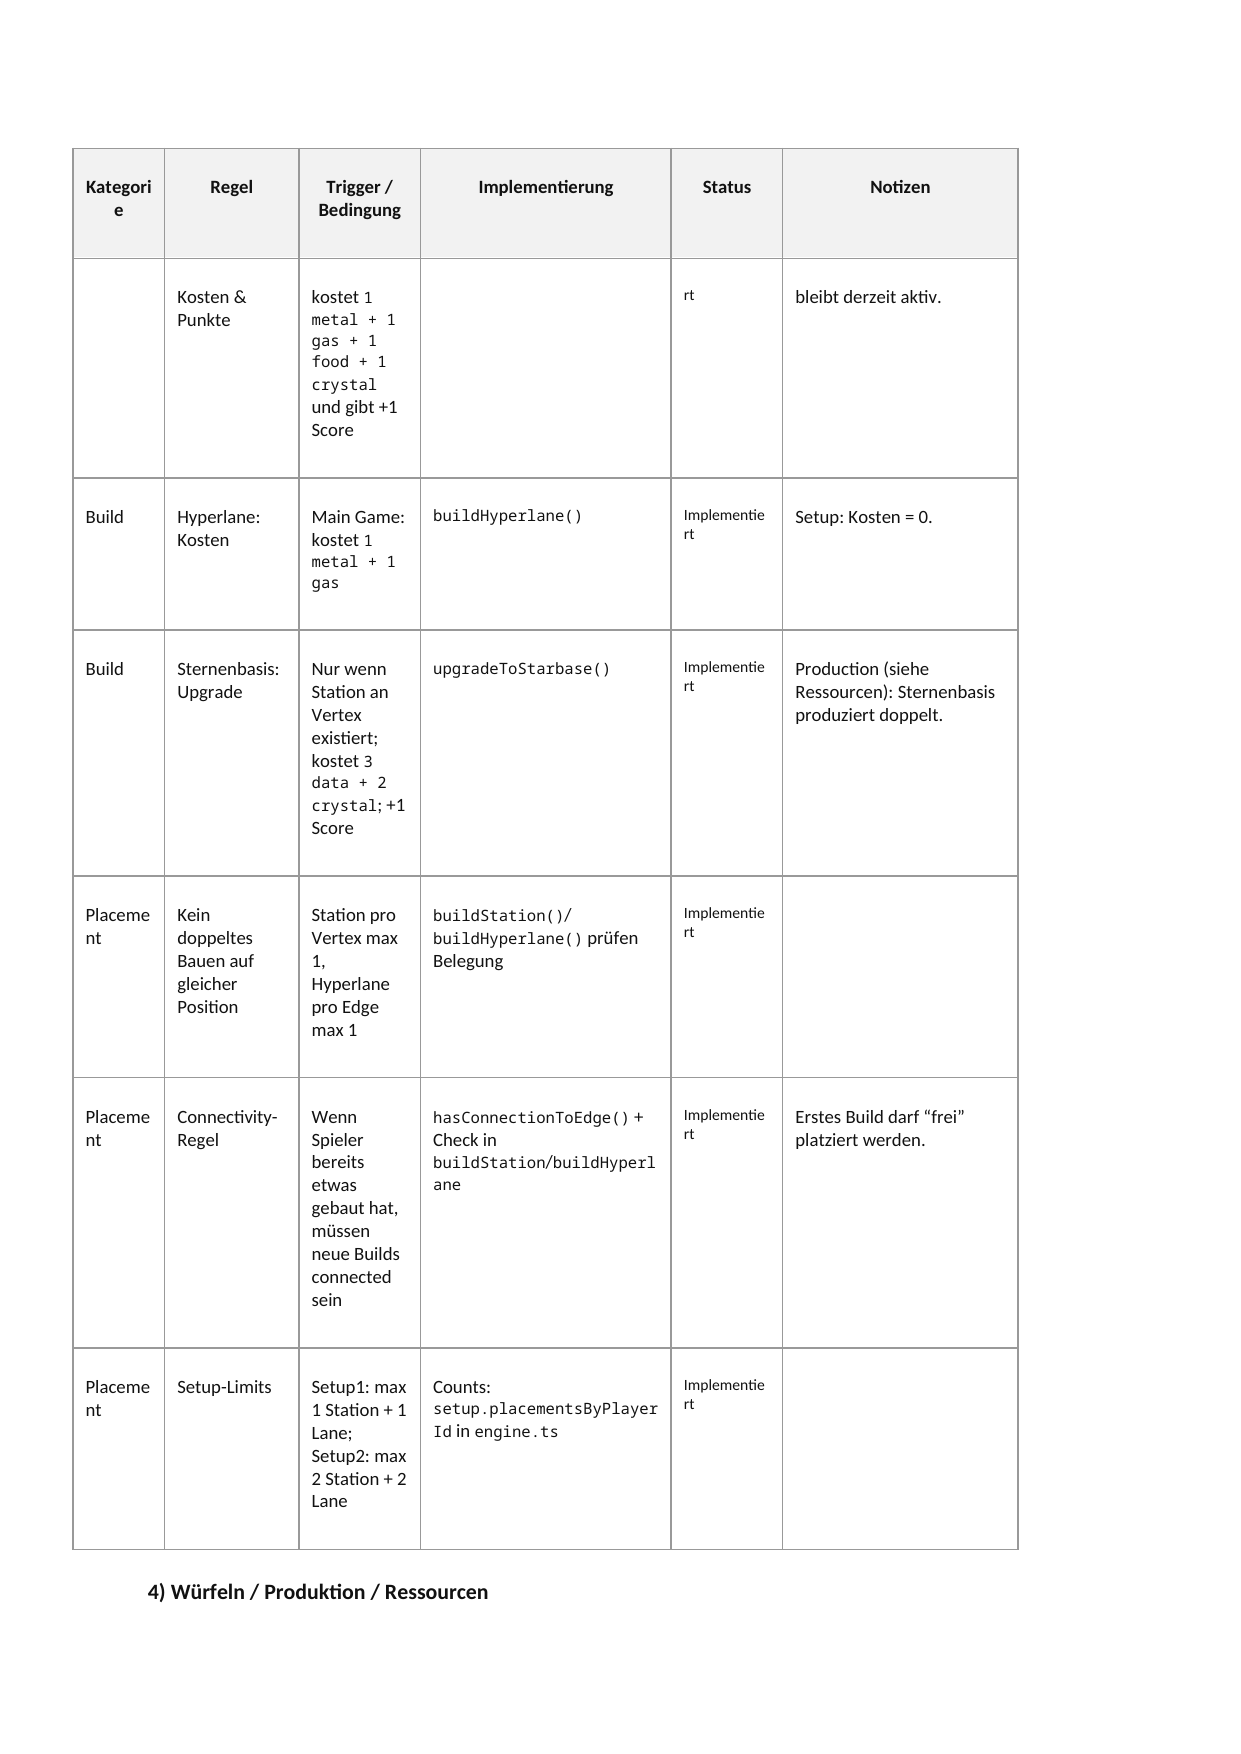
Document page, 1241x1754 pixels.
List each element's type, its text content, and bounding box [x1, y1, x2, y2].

table_cell Build [74, 479, 164, 629]
table_cell kostet 1 metal + 1 gas + 1 food + 1 crystal und gibt +1 Score [300, 259, 420, 477]
table_cell Placement [74, 1078, 164, 1347]
table_cell Erstes Build darf “frei” platziert werden. [783, 1078, 1017, 1347]
table_cell Production (siehe Ressourcen): Sternenbasis produziert doppelt. [783, 631, 1017, 875]
table_cell Implementiert [672, 479, 782, 629]
table_cell Placement [74, 1349, 164, 1548]
table_cell Station pro Vertex max 1, Hyperlane pro Edge max 1 [300, 877, 420, 1077]
table_cell [74, 259, 164, 477]
table_cell Kein doppeltes Bauen auf gleicher Position [165, 877, 298, 1077]
subtitle 4) Würfeln / Produktion / Ressourcen [148, 1578, 1093, 1605]
table_header Status [672, 149, 782, 257]
table_cell Setup: Kosten = 0. [783, 479, 1017, 629]
table_cell bleibt derzeit aktiv. [783, 259, 1017, 477]
table_cell [421, 259, 670, 477]
table_cell rt [672, 259, 782, 477]
table_cell buildStation()/buildHyperlane() prüfen Belegung [421, 877, 670, 1077]
table_cell hasConnectionToEdge() + Check in buildStation/buildHyperlane [421, 1078, 670, 1347]
table_cell Implementiert [672, 877, 782, 1077]
table_cell Kosten & Punkte [165, 259, 298, 477]
table_header Implementierung [421, 149, 670, 257]
table_cell [783, 877, 1017, 1077]
table_header Kategorie [74, 149, 164, 257]
table_header Notizen [783, 149, 1017, 257]
table_cell Connectivity-Regel [165, 1078, 298, 1347]
table_cell Build [74, 631, 164, 875]
table_cell Hyperlane: Kosten [165, 479, 298, 629]
table_cell Implementiert [672, 1349, 782, 1548]
table_cell Implementiert [672, 631, 782, 875]
table_header Regel [165, 149, 298, 257]
table_cell buildHyperlane() [421, 479, 670, 629]
table_cell Sternenbasis: Upgrade [165, 631, 298, 875]
table_cell Nur wenn Station an Vertex existiert; kostet 3 data + 2 crystal; +1 Score [300, 631, 420, 875]
table_cell [783, 1349, 1017, 1548]
table_cell Wenn Spieler bereits etwas gebaut hat, müssen neue Builds connected sein [300, 1078, 420, 1347]
table_cell Implementiert [672, 1078, 782, 1347]
table_cell Counts: setup.placementsByPlayerId in engine.ts [421, 1349, 670, 1548]
table_cell Setup-Limits [165, 1349, 298, 1548]
table_header Trigger / Bedingung [300, 149, 420, 257]
table_cell Main Game: kostet 1 metal + 1 gas [300, 479, 420, 629]
table_cell Setup1: max 1 Station + 1 Lane; Setup2: max 2 Station + 2 Lane [300, 1349, 420, 1548]
table_cell upgradeToStarbase() [421, 631, 670, 875]
table_cell Placement [74, 877, 164, 1077]
